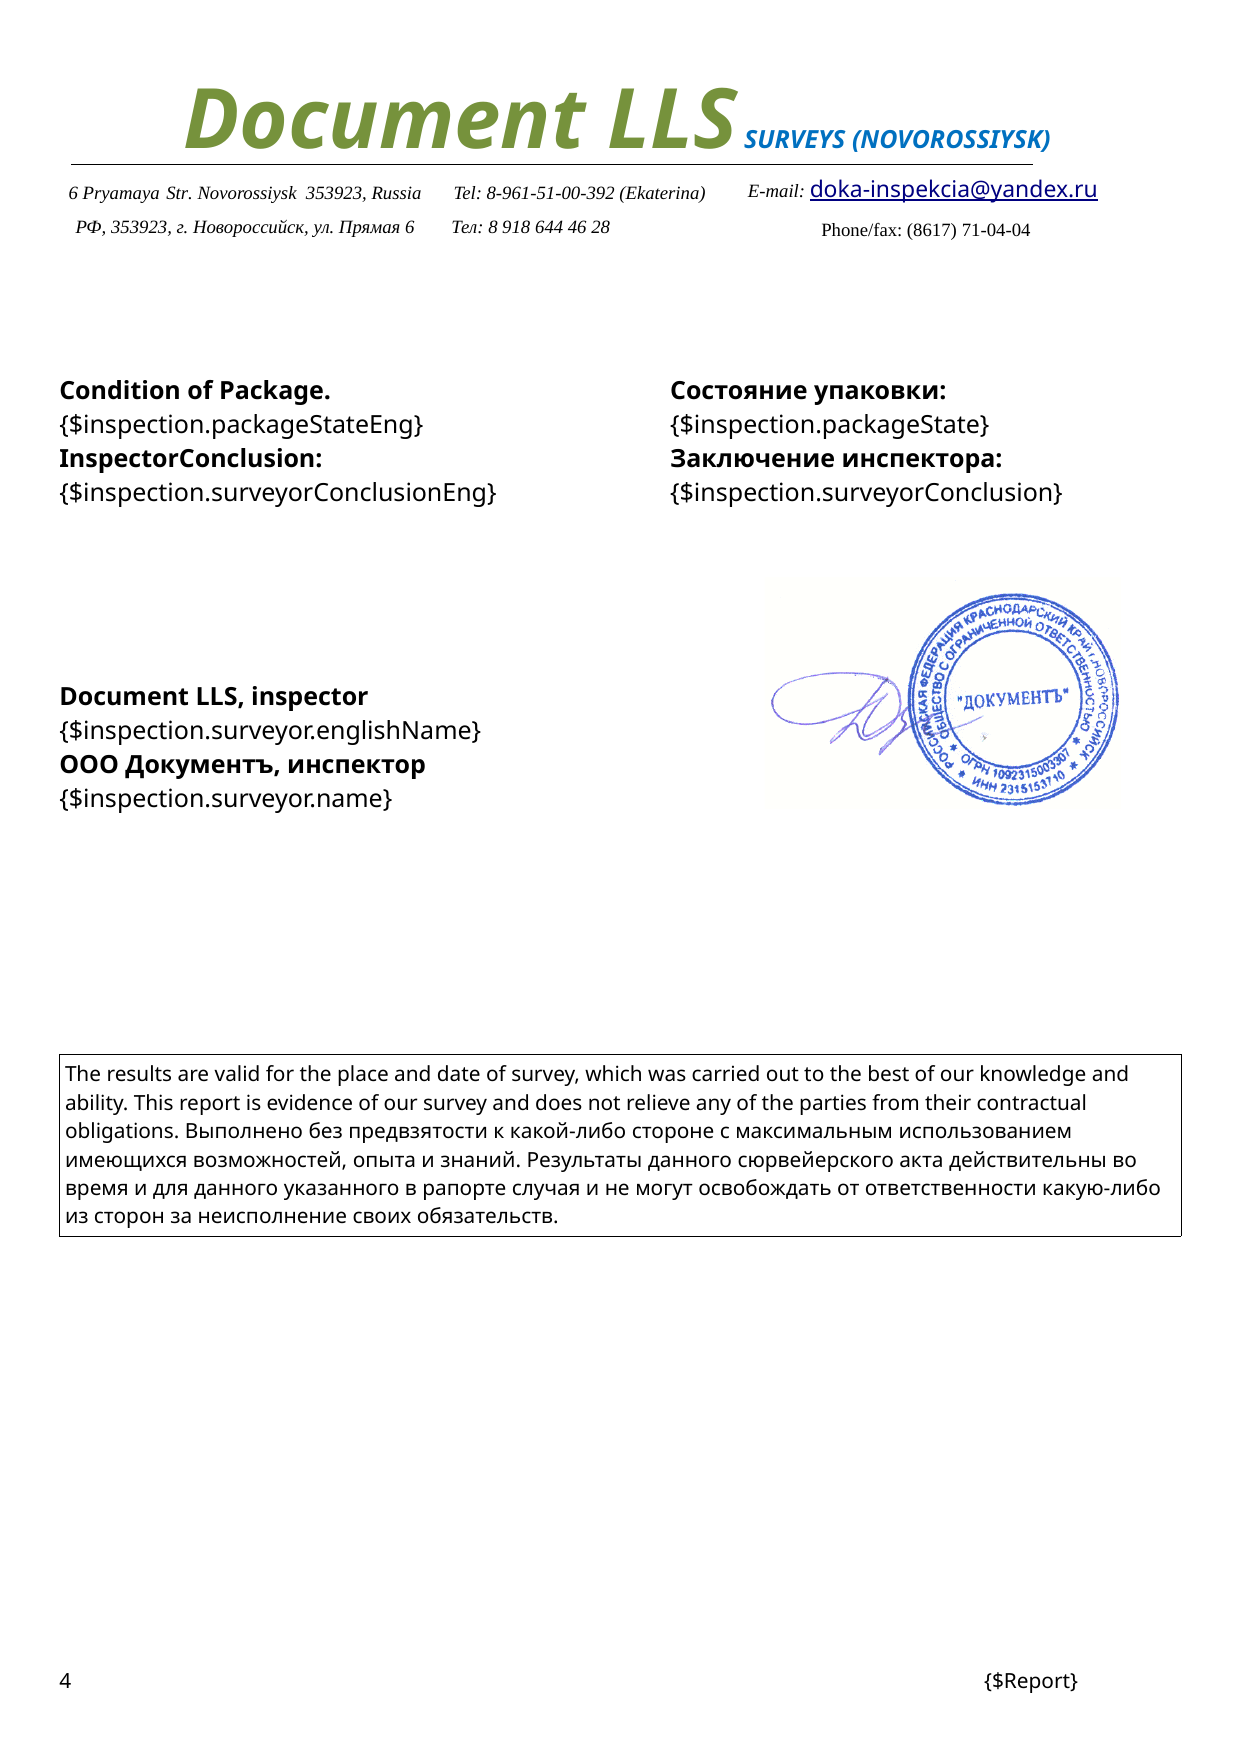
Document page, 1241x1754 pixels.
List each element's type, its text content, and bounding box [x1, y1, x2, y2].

table_cell [670, 509, 1181, 1054]
table_cell Condition of Package. {$inspection.packageStateEng} [59, 373, 670, 441]
table_header [59, 304, 1181, 338]
table_cell [59, 338, 1181, 372]
picture [764, 577, 1122, 809]
table_cell Document LLS, inspector {$inspection.surveyor.englishName} ООО Документъ, инспектор {$inspection.surveyor.name} [59, 509, 670, 1054]
table_cell Состояние упаковки: {$inspection.packageState} [670, 373, 1181, 441]
table_cell The results are valid for the place and date of survey, which was carried out to the best of our knowledge and ability. This report is evidence of our survey and does not relieve any of the parties from their contractual obligations. Выполнено без предвзятости к какой-либо стороне с максимальным использованием имеющихся возможностей, опыта и знаний. Результаты данного сюрвейерского акта действительны во время и для данного указанного в рапорте случая и не могут освобождать от ответственности какую-либо из сторон за неисполнение своих обязательств. [60, 1055, 1181, 1236]
table_cell InspectorConclusion: {$inspection.surveyorConclusionEng} [59, 441, 670, 509]
table_cell Заключение инспектора: {$inspection.surveyorConclusion} [670, 441, 1181, 509]
